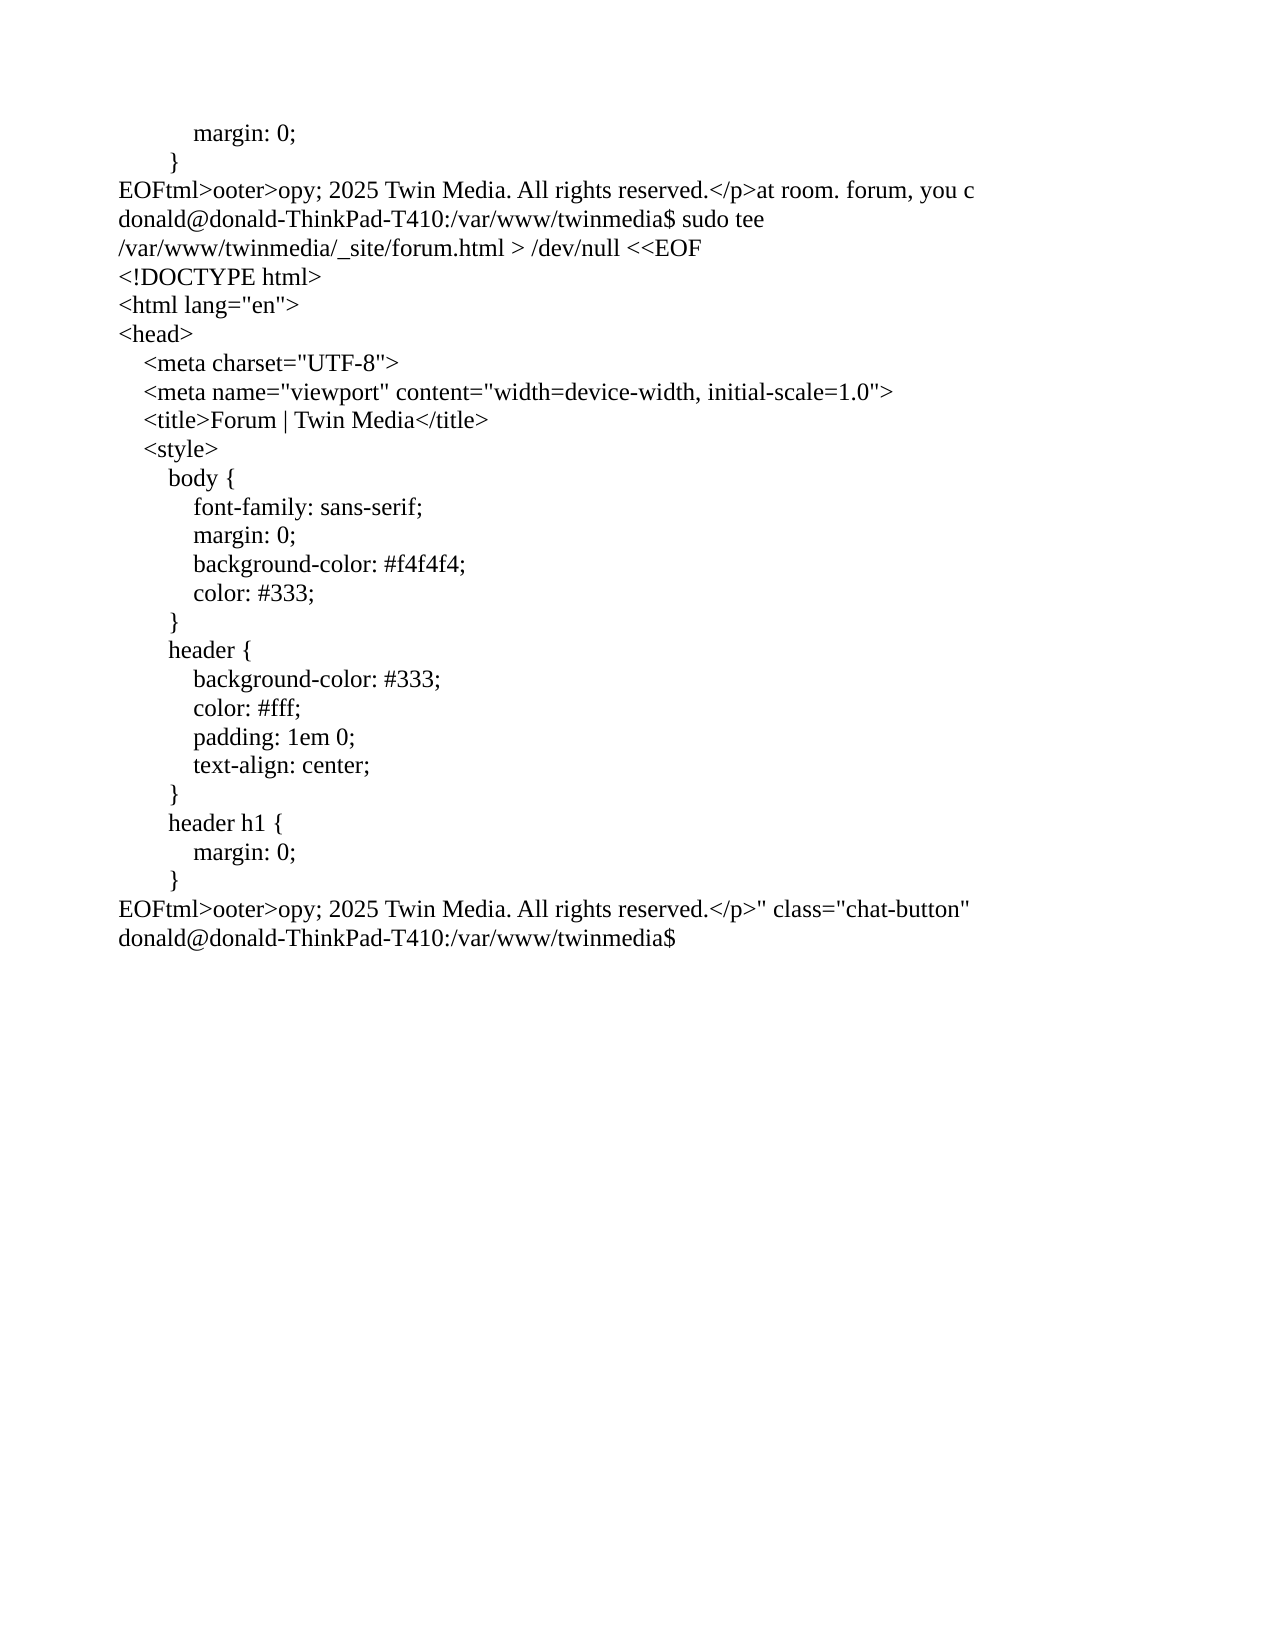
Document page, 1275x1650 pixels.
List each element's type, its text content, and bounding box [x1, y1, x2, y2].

text <title>Forum | Twin Media</title> [118, 406, 1157, 434]
text background-color: #333; [118, 664, 1157, 693]
text header { [118, 636, 1157, 664]
text EOFtml>ooter>opy; 2025 Twin Media. All rights reserved.</p>at room. forum, you c [118, 176, 1157, 204]
text donald@donald-ThinkPad-T410:/var/www/twinmedia$ sudo tee /var/www/twinmedia/_site/forum.html > /dev/null <<EOF [118, 204, 1157, 262]
text padding: 1em 0; [118, 722, 1157, 751]
text <!DOCTYPE html> [118, 262, 1157, 291]
text } [118, 147, 1157, 176]
text donald@donald-ThinkPad-T410:/var/www/twinmedia$ [118, 923, 1157, 952]
text body { [118, 463, 1157, 492]
text } [118, 607, 1157, 636]
text } [118, 866, 1157, 894]
text header h1 { [118, 808, 1157, 837]
text font-family: sans-serif; [118, 492, 1157, 521]
text <meta charset="UTF-8"> [118, 348, 1157, 377]
text } [118, 779, 1157, 808]
text margin: 0; [118, 521, 1157, 549]
text <style> [118, 434, 1157, 463]
text color: #333; [118, 578, 1157, 607]
text text-align: center; [118, 751, 1157, 779]
text background-color: #f4f4f4; [118, 549, 1157, 578]
text <html lang="en"> [118, 291, 1157, 319]
text <head> [118, 319, 1157, 348]
text margin: 0; [118, 837, 1157, 866]
text color: #fff; [118, 693, 1157, 722]
text margin: 0; [118, 118, 1157, 147]
text <meta name="viewport" content="width=device-width, initial-scale=1.0"> [118, 377, 1157, 406]
text EOFtml>ooter>opy; 2025 Twin Media. All rights reserved.</p>" class="chat-button" [118, 894, 1157, 923]
